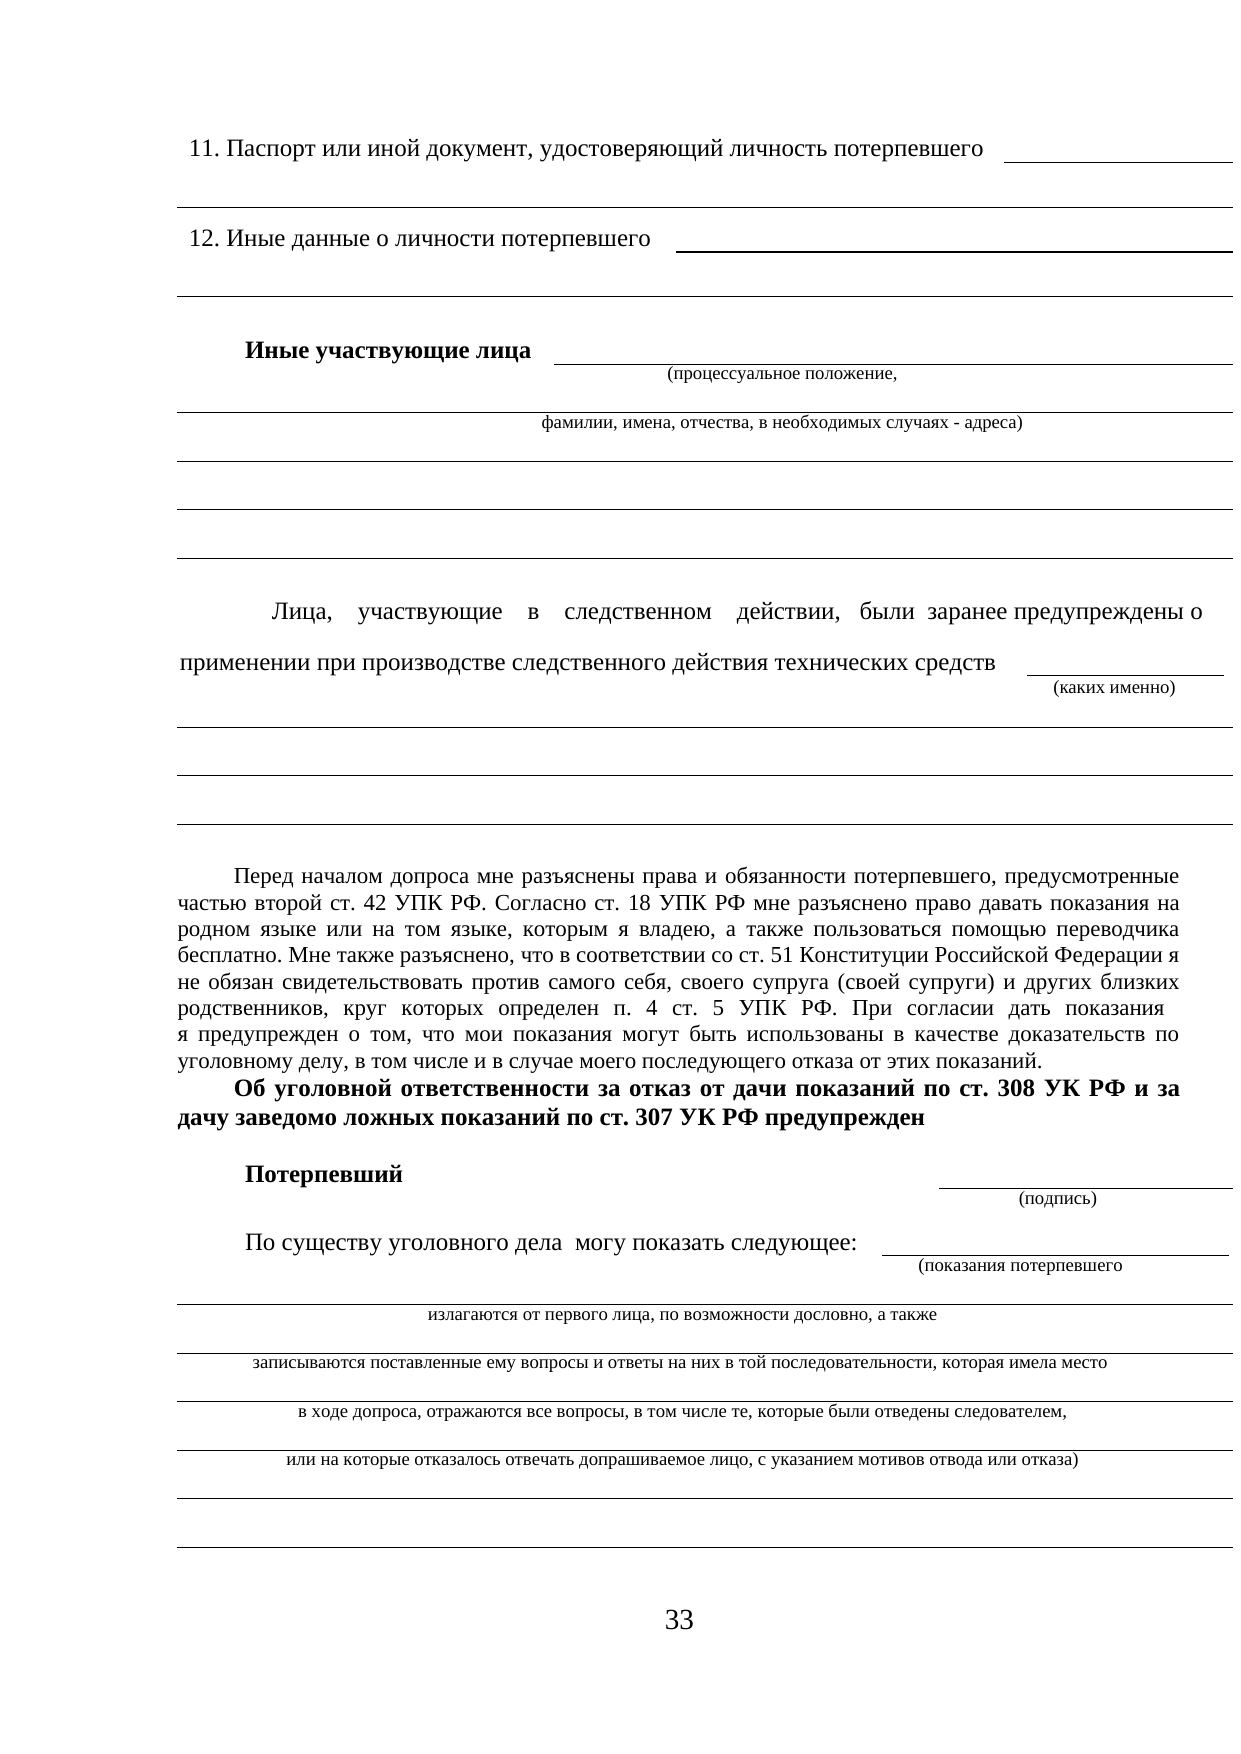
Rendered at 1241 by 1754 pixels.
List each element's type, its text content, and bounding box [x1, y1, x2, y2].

table_header применении при производстве следственного действия технических средств [174, 647, 1027, 675]
table_header [177, 1469, 1233, 1498]
table_header [939, 1159, 1233, 1188]
text (процессуальное положение, [383, 364, 1181, 383]
text в ходе допроса, отражаются все вопросы, в том числе те, которые были отведены следователем, [177, 1402, 1188, 1421]
text Об уголовной ответственности за отказ от дачи показаний по ст. 308 УК РФ и за дачу заведомо ложных показаний по ст. 307 УК РФ предупрежден [177, 1073, 1181, 1131]
table_header [177, 698, 1233, 727]
table_header Иные участвующие лица [177, 335, 554, 363]
table_header [177, 1421, 1233, 1449]
table_header [177, 182, 1233, 207]
table_header [177, 746, 1233, 775]
table_header [177, 1518, 1233, 1547]
table_header [177, 383, 1233, 412]
table_header [1004, 137, 1233, 162]
table_header [177, 1324, 1233, 1352]
table_header По существу уголовного дела могу показать следующее: [177, 1227, 882, 1255]
text (показания потерпевшего [852, 1256, 1188, 1275]
text фамилии, имена, отчества, в необходимых случаях - адреса) [383, 413, 1181, 432]
table_header [177, 271, 1233, 296]
table_header [177, 432, 1233, 461]
table_header [177, 1372, 1233, 1401]
table_header 12. Иные данные о личности потерпевшего [177, 226, 676, 251]
table_header Потерпевший [177, 1159, 938, 1188]
table_header [177, 480, 1233, 509]
text излагаются от первого лица, по возможности дословно, а также [177, 1305, 1188, 1324]
table_header [177, 795, 1233, 824]
text Перед началом допроса мне разъяснены права и обязанности потерпевшего, предусмотренные частью второй ст. 42 УПК РФ. Согласно ст. 18 УПК РФ мне разъяснено право давать показания на родном языке или на том языке, которым я владею, а также пользоваться помощью переводчика бесплатно. Мне также разъяснено, что в соответствии со ст. 51 Конституции Российской Федерации я не обязан свидетельствовать против самого себя, своего супруга (своей супруги) и других близких родственников, круг которых определен п. 4 ст. 5 УПК РФ. При согласии дать показания я предупрежден о том, что мои показания могут быть использованы в качестве доказательств по уголовному делу, в том числе и в случае моего последующего отказа от этих показаний. [177, 862, 1181, 1073]
table_header [882, 1227, 1229, 1255]
table_header Лица, участвующие в следственном действии, были заранее предупреждены о [179, 596, 1229, 625]
text или на которые отказалось отвечать допрашиваемое лицо, с указанием мотивов отвода или отказа) [177, 1451, 1188, 1469]
text записываются поставленные ему вопросы и ответы на них в той последовательности, которая имела место [177, 1354, 1188, 1372]
text (подпись) [927, 1189, 1188, 1208]
table_header [177, 529, 1233, 558]
table_header [554, 335, 1233, 363]
table_header [676, 226, 1233, 251]
table_header 11. Паспорт или иной документ, удостоверяющий личность потерпевшего [177, 137, 1004, 162]
text (каких именно) [693, 676, 1181, 698]
table_header [177, 1275, 1233, 1304]
table_header [1027, 647, 1224, 675]
